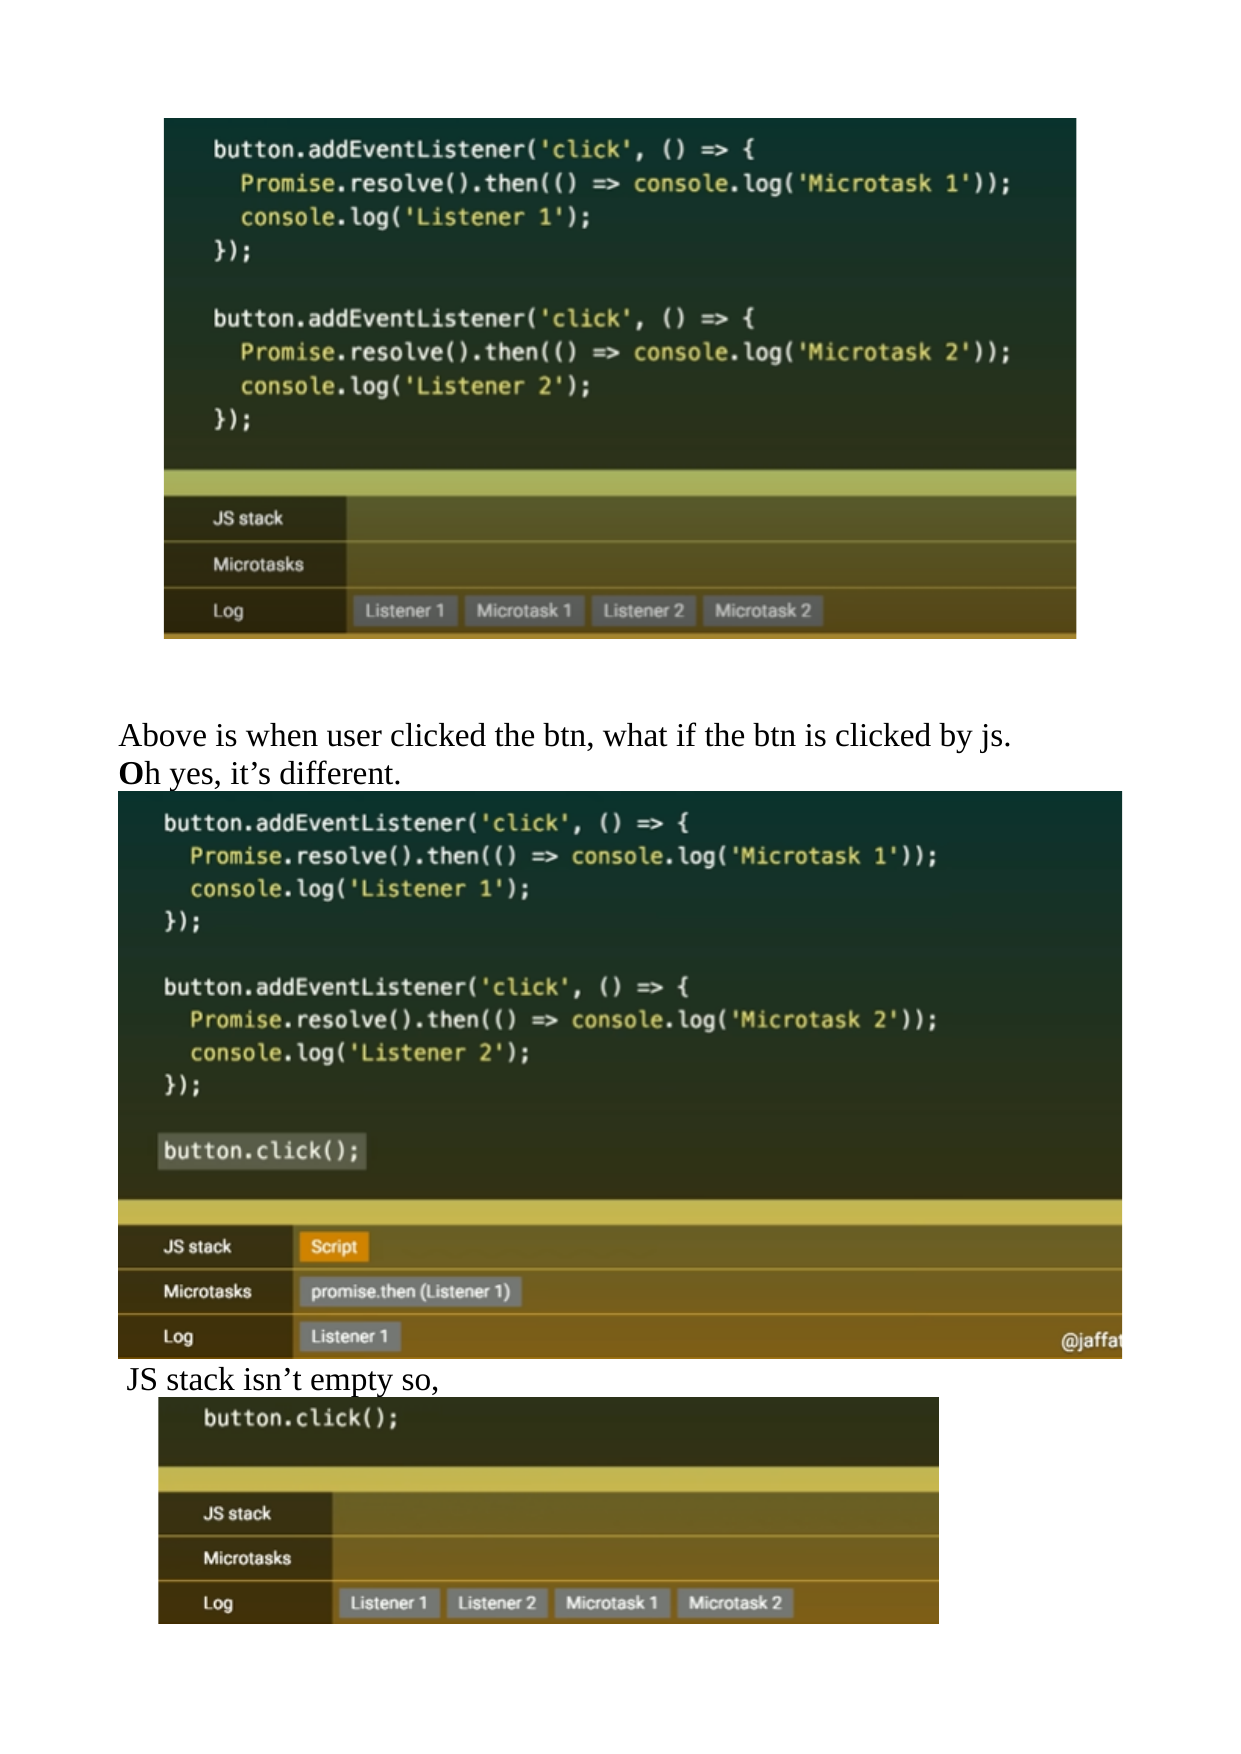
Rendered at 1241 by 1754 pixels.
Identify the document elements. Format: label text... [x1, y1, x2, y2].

text JS stack isn’t empty so, [118, 1359, 1122, 1397]
picture [118, 791, 1123, 1359]
picture [163, 118, 1077, 639]
text Above is when user clicked the btn, what if the btn is clicked by js. [118, 715, 1122, 753]
picture [158, 1397, 939, 1624]
text Oh yes, it’s different. [118, 753, 1122, 791]
